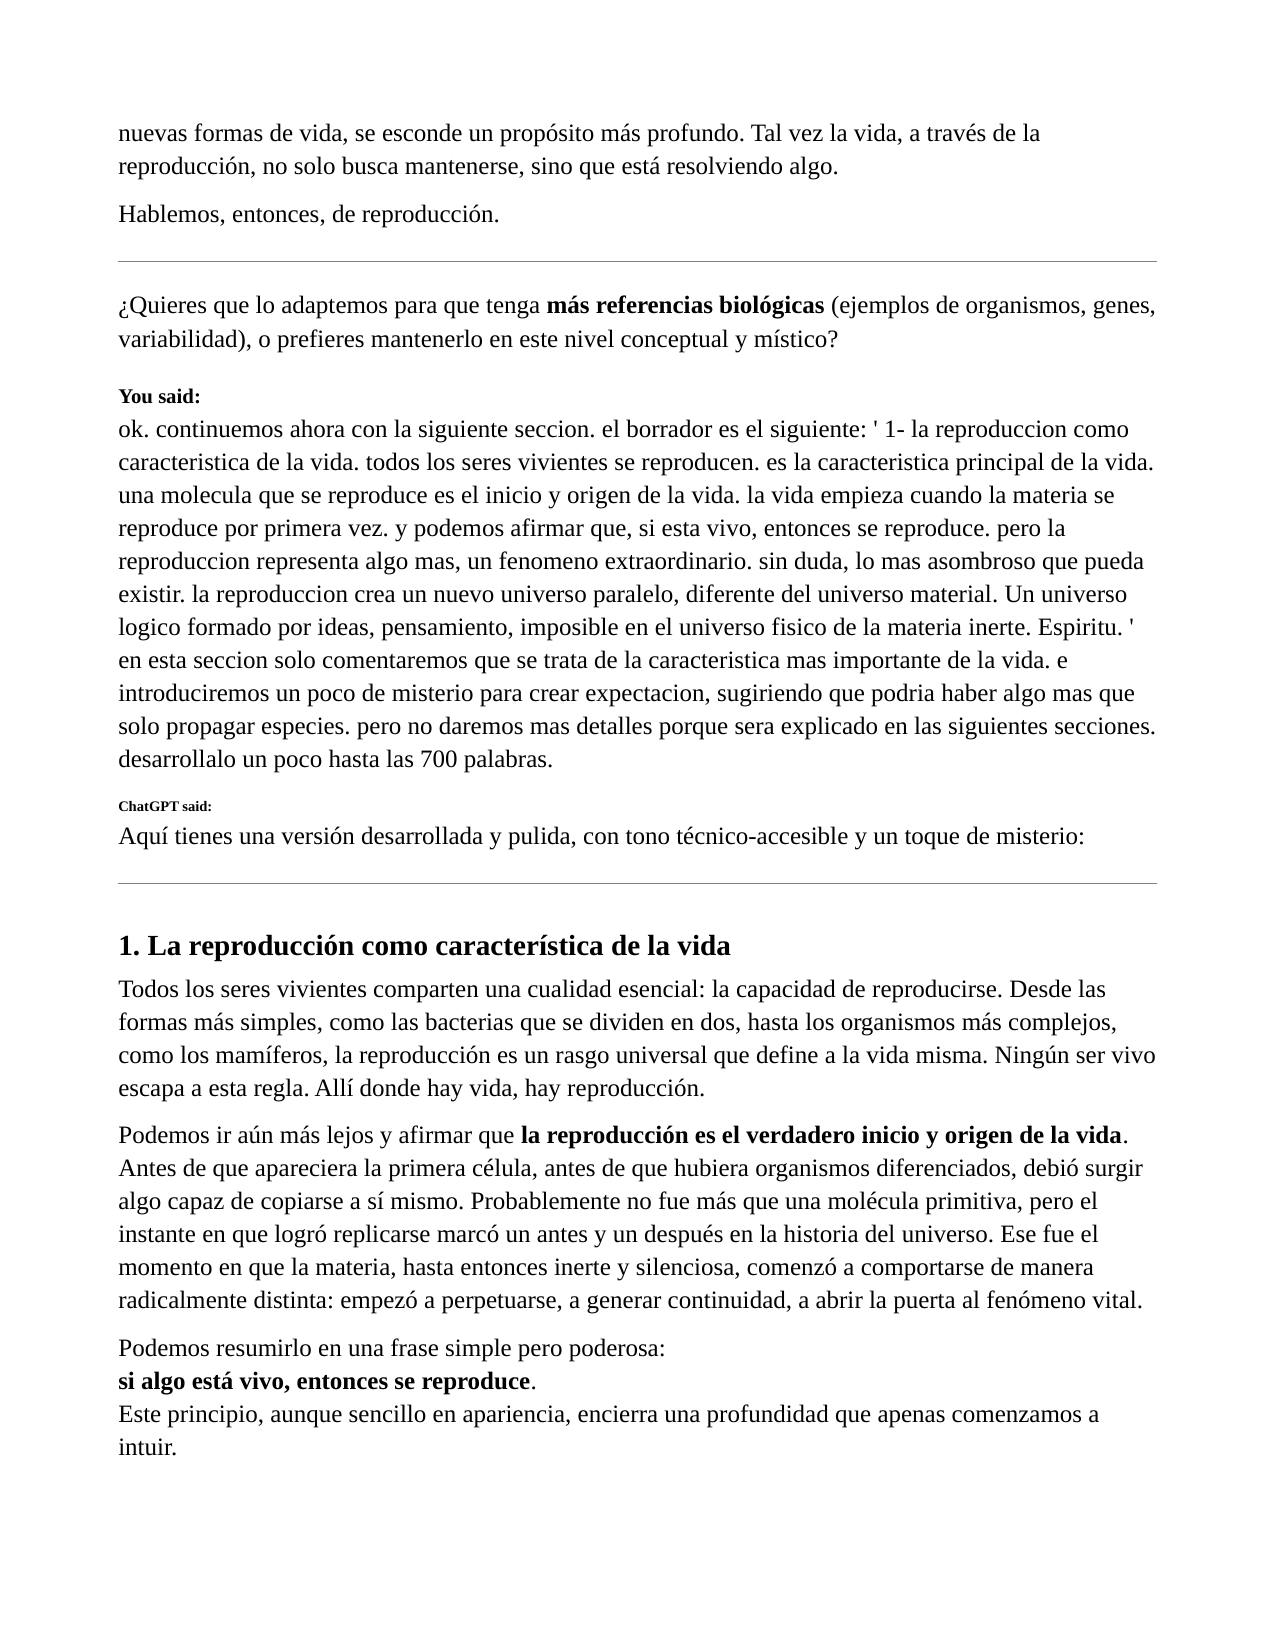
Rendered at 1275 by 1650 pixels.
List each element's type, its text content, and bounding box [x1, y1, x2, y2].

subtitle ChatGPT said: [118, 798, 1157, 815]
text Aquí tienes una versión desarrollada y pulida, con tono técnico-accesible y un toque de misterio: [118, 821, 1157, 850]
text Podemos resumirlo en una frase simple pero poderosa: si algo está vivo, entonces se reproduce. Este principio, aunque sencillo en apariencia, encierra una profundidad que apenas comenzamos a intuir. [118, 1333, 1157, 1461]
subtitle 1. La reproducción como característica de la vida [118, 928, 1157, 961]
text Hablemos, entonces, de reproducción. [118, 199, 1157, 227]
subtitle You said: [118, 384, 1157, 408]
text ¿Quieres que lo adaptemos para que tenga más referencias biológicas (ejemplos de organismos, genes, variabilidad), o prefieres mantenerlo en este nivel conceptual y místico? [118, 291, 1157, 352]
text ok. continuemos ahora con la siguiente seccion. el borrador es el siguiente: ' 1- la reproduccion como caracteristica de la vida. todos los seres vivientes se reproducen. es la caracteristica principal de la vida. una molecula que se reproduce es el inicio y origen de la vida. la vida empieza cuando la materia se reproduce por primera vez. y podemos afirmar que, si esta vivo, entonces se reproduce. pero la reproduccion representa algo mas, un fenomeno extraordinario. sin duda, lo mas asombroso que pueda existir. la reproduccion crea un nuevo universo paralelo, diferente del universo material. Un universo logico formado por ideas, pensamiento, imposible en el universo fisico de la materia inerte. Espiritu. ' en esta seccion solo comentaremos que se trata de la caracteristica mas importante de la vida. e introduciremos un poco de misterio para crear expectacion, sugiriendo que podria haber algo mas que solo propagar especies. pero no daremos mas detalles porque sera explicado en las siguientes secciones. desarrollalo un poco hasta las 700 palabras. [118, 414, 1157, 773]
text Todos los seres vivientes comparten una cualidad esencial: la capacidad de reproducirse. Desde las formas más simples, como las bacterias que se dividen en dos, hasta los organismos más complejos, como los mamíferos, la reproducción es un rasgo universal que define a la vida misma. Ningún ser vivo escapa a esta regla. Allí donde hay vida, hay reproducción. [118, 974, 1157, 1101]
text Podemos ir aún más lejos y afirmar que la reproducción es el verdadero inicio y origen de la vida. Antes de que apareciera la primera célula, antes de que hubiera organismos diferenciados, debió surgir algo capaz de copiarse a sí mismo. Probablemente no fue más que una molécula primitiva, pero el instante en que logró replicarse marcó un antes y un después en la historia del universo. Ese fue el momento en que la materia, hasta entonces inerte y silenciosa, comenzó a comportarse de manera radicalmente distinta: empezó a perpetuarse, a generar continuidad, a abrir la puerta al fenómeno vital. [118, 1120, 1157, 1314]
text nuevas formas de vida, se esconde un propósito más profundo. Tal vez la vida, a través de la reproducción, no solo busca mantenerse, sino que está resolviendo algo. [118, 118, 1157, 180]
